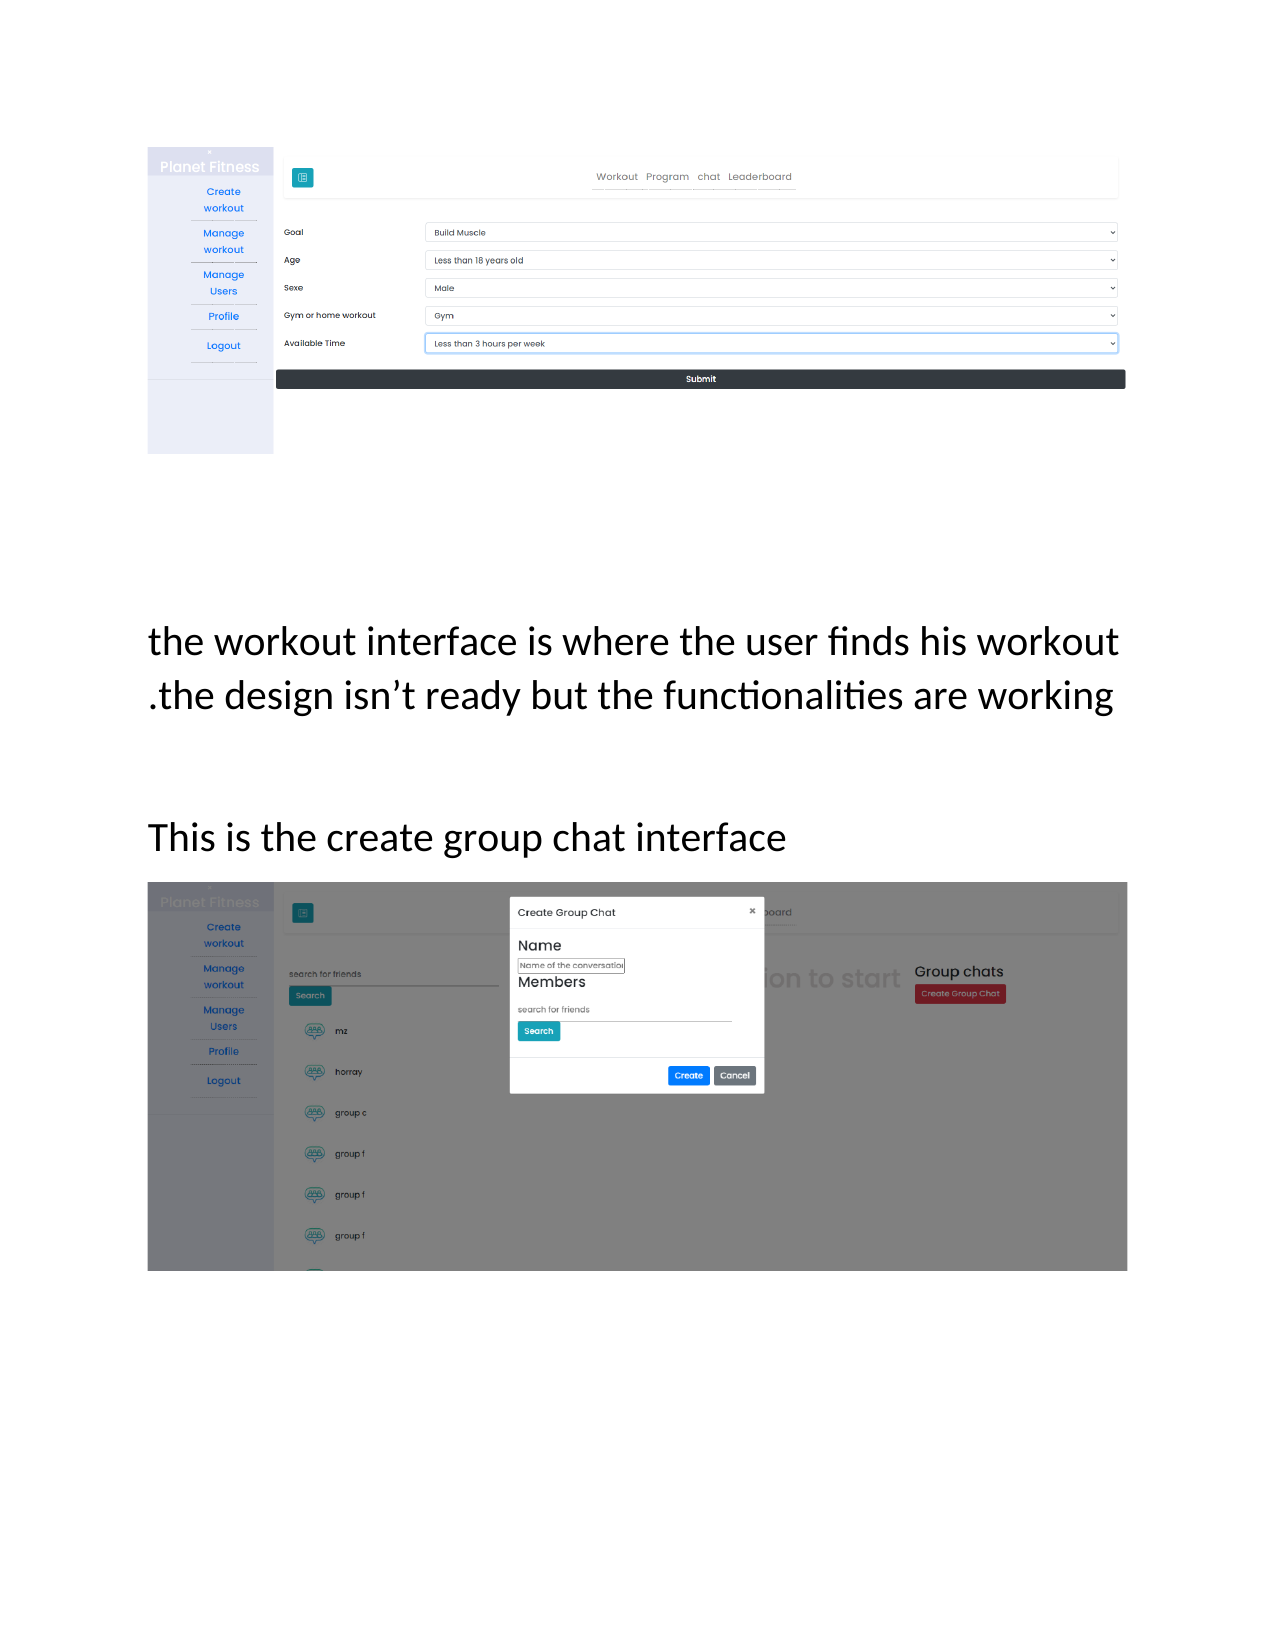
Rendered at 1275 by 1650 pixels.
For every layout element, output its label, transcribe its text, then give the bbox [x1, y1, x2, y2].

text the workout interface is where the user finds his workout .the design isn’t ready but the functionalities are working [148, 614, 1127, 720]
text This is the create group chat interface [148, 811, 1127, 862]
